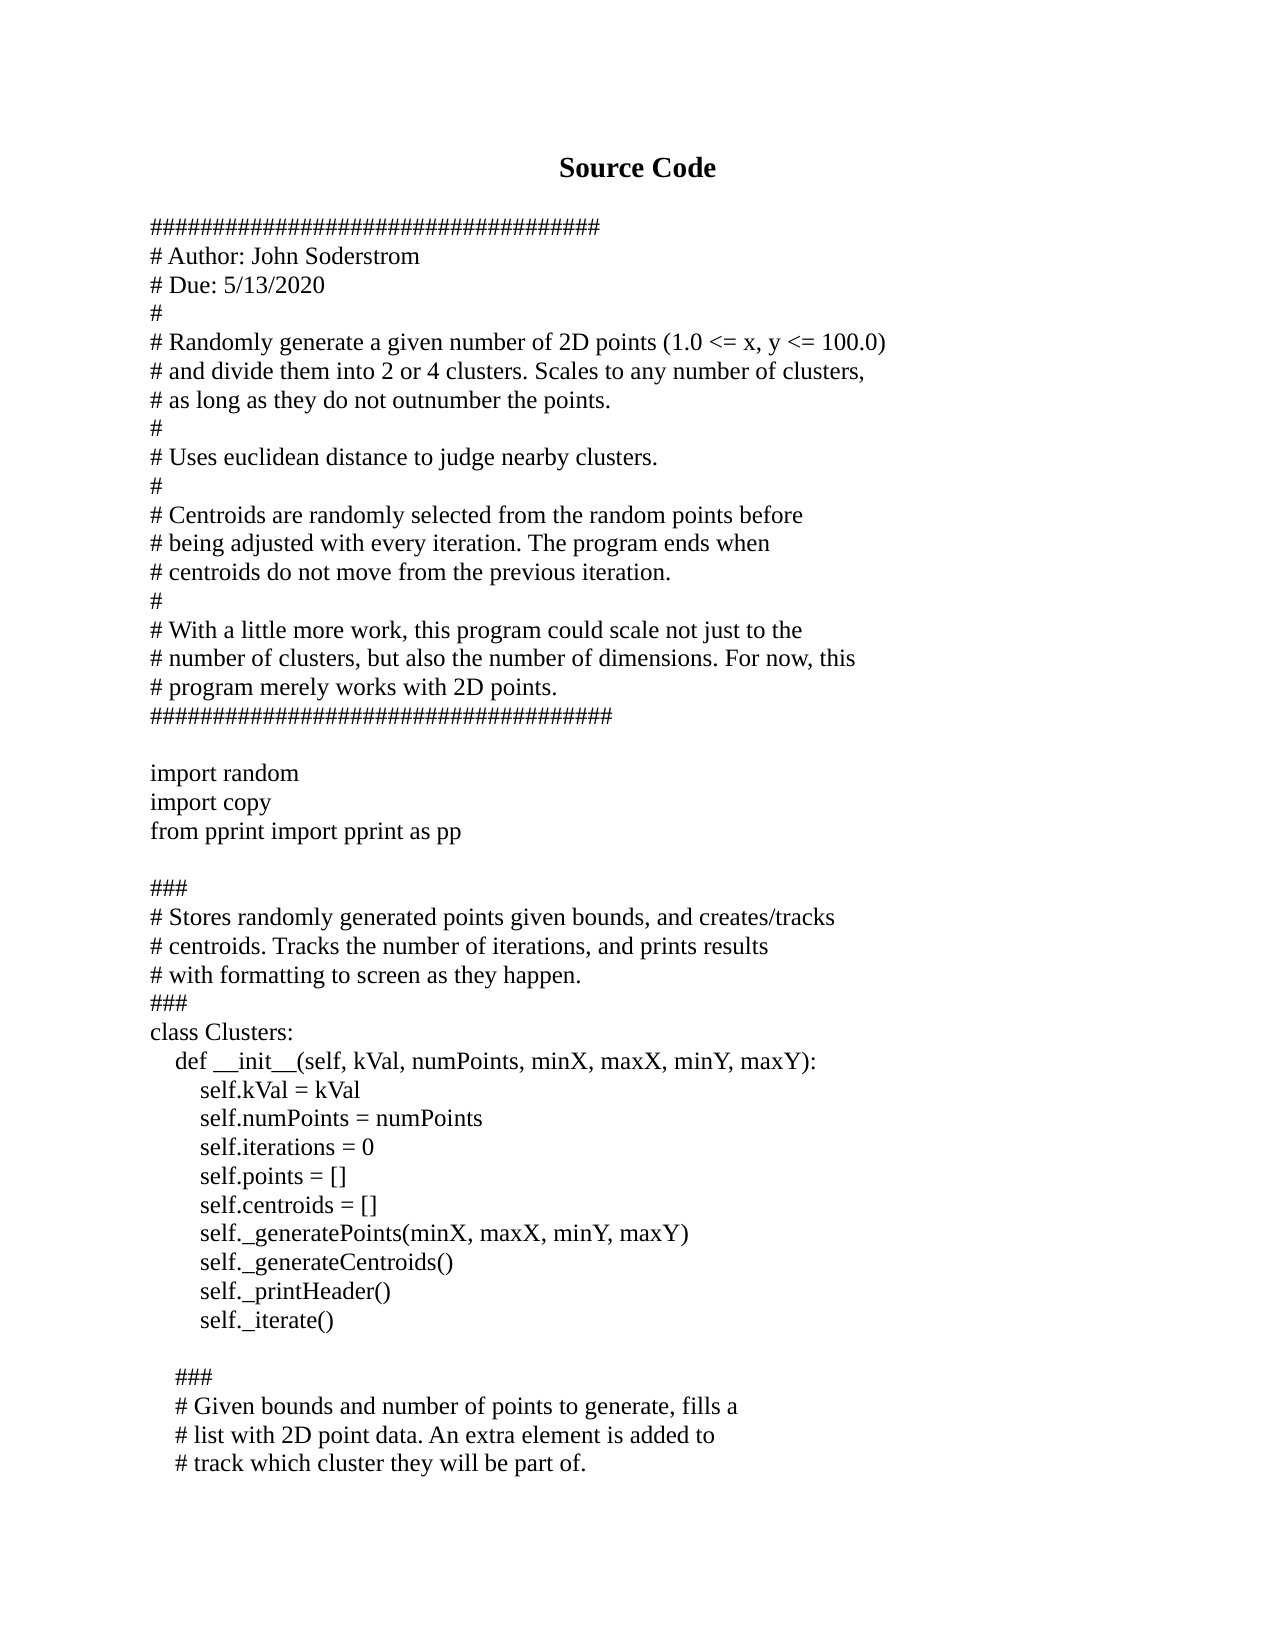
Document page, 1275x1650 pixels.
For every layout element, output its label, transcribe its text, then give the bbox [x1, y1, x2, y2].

text # being adjusted with every iteration. The program ends when [150, 528, 1125, 557]
text self.centroids = [] [150, 1190, 1125, 1218]
text # With a little more work, this program could scale not just to the [150, 615, 1125, 643]
text # [150, 298, 1125, 327]
text # and divide them into 2 or 4 clusters. Scales to any number of clusters, [150, 356, 1125, 385]
text self._printHeader() [150, 1276, 1125, 1305]
text ##################################### [150, 701, 1125, 730]
text # centroids. Tracks the number of iterations, and prints results [150, 931, 1125, 960]
text self._generatePoints(minX, maxX, minY, maxY) [150, 1218, 1125, 1247]
text ### [150, 988, 1125, 1017]
text # with formatting to screen as they happen. [150, 960, 1125, 988]
text self.numPoints = numPoints [150, 1103, 1125, 1132]
text # Stores randomly generated points given bounds, and creates/tracks [150, 902, 1125, 931]
text # list with 2D point data. An extra element is added to [150, 1420, 1125, 1448]
text # Centroids are randomly selected from the random points before [150, 500, 1125, 528]
text # number of clusters, but also the number of dimensions. For now, this [150, 643, 1125, 672]
text # Author: John Soderstrom [150, 241, 1125, 270]
text self.kVal = kVal [150, 1075, 1125, 1103]
text # Due: 5/13/2020 [150, 270, 1125, 298]
text # [150, 471, 1125, 500]
text import copy [150, 787, 1125, 816]
text # Uses euclidean distance to judge nearby clusters. [150, 442, 1125, 471]
text # [150, 413, 1125, 442]
text # [150, 586, 1125, 615]
text from pprint import pprint as pp [150, 816, 1125, 845]
text ### [150, 873, 1125, 902]
text # as long as they do not outnumber the points. [150, 385, 1125, 413]
text Source Code [150, 150, 1125, 183]
text self.iterations = 0 [150, 1132, 1125, 1161]
text import random [150, 758, 1125, 787]
text ### [150, 1362, 1125, 1391]
text # program merely works with 2D points. [150, 672, 1125, 701]
text def __init__(self, kVal, numPoints, minX, maxX, minY, maxY): [150, 1046, 1125, 1075]
text # Randomly generate a given number of 2D points (1.0 <= x, y <= 100.0) [150, 327, 1125, 356]
text class Clusters: [150, 1017, 1125, 1046]
text #################################### [150, 212, 1125, 241]
text # centroids do not move from the previous iteration. [150, 557, 1125, 586]
text # track which cluster they will be part of. [150, 1448, 1125, 1477]
text self._iterate() [150, 1305, 1125, 1333]
text # Given bounds and number of points to generate, fills a [150, 1391, 1125, 1420]
text self.points = [] [150, 1161, 1125, 1190]
text self._generateCentroids() [150, 1247, 1125, 1276]
